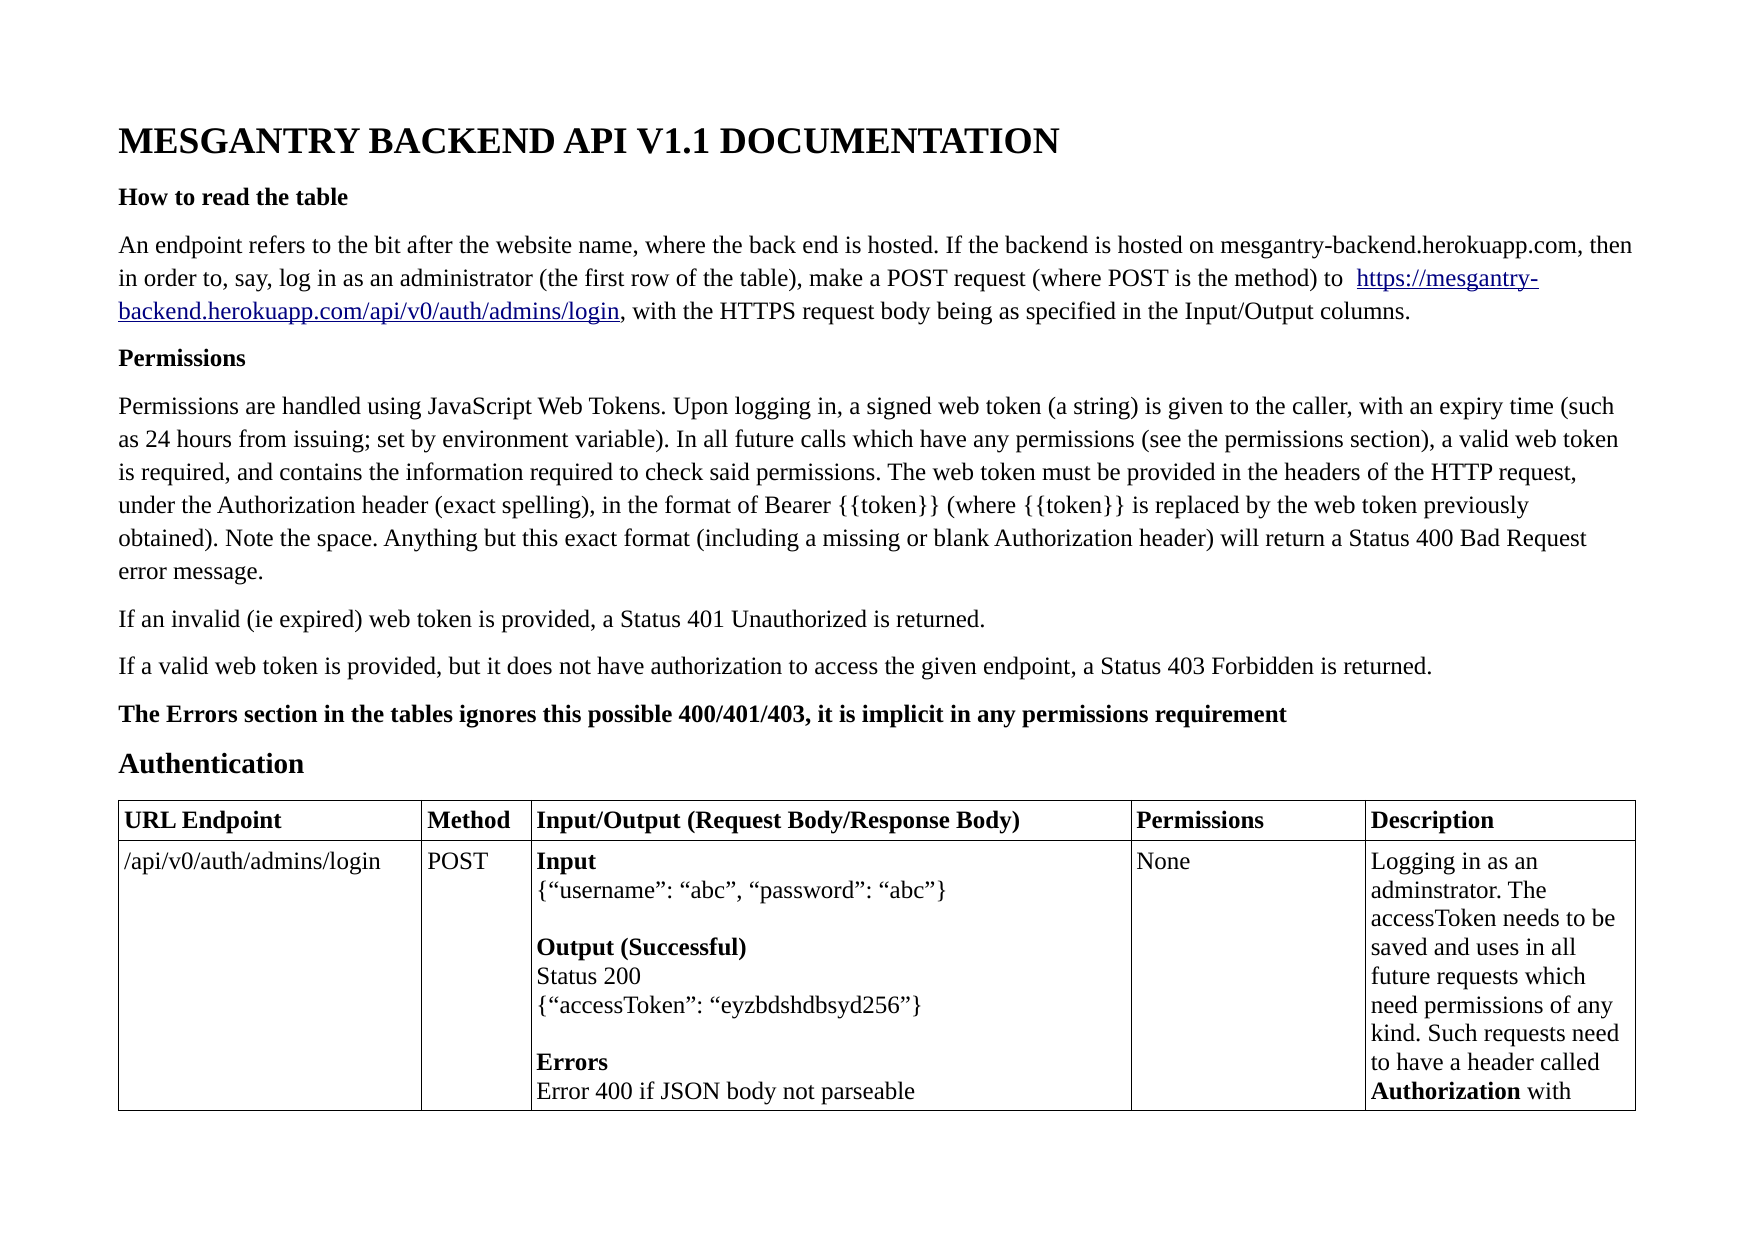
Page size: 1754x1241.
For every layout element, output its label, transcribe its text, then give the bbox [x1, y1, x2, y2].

table_cell Logging in as an adminstrator. The accessToken needs to be saved and uses in all future requests which need permissions of any kind. Such requests need to have a header called Authorization with [1366, 841, 1635, 1110]
table_header URL Endpoint [119, 801, 421, 840]
text The Errors section in the tables ignores this possible 400/401/403, it is implicit in any permissions requirement [118, 699, 1635, 728]
text How to read the table [118, 182, 1635, 211]
table_cell None [1132, 841, 1365, 1110]
text MESGANTRY BACKEND API V1.1 DOCUMENTATION [118, 118, 1635, 161]
table_cell Input {“username”: “abc”, “password”: “abc”} Output (Successful) Status 200 {“accessToken”: “eyzbdshdbsyd256”} Errors Error 400 if JSON body not parseable [532, 841, 1131, 1110]
table_cell /api/v0/auth/admins/login [119, 841, 421, 1110]
text Authentication [118, 747, 1635, 780]
table_header Permissions [1132, 801, 1365, 840]
text Permissions are handled using JavaScript Web Tokens. Upon logging in, a signed web token (a string) is given to the caller, with an expiry time (such as 24 hours from issuing; set by environment variable). In all future calls which have any permissions (see the permissions section), a valid web token is required, and contains the information required to check said permissions. The web token must be provided in the headers of the HTTP request, under the Authorization header (exact spelling), in the format of Bearer {{token}} (where {{token}} is replaced by the web token previously obtained). Note the space. Anything but this exact format (including a missing or blank Authorization header) will return a Status 400 Bad Request error message. [118, 391, 1635, 585]
table_cell POST [422, 841, 531, 1110]
table_header Description [1366, 801, 1635, 840]
table_header Method [422, 801, 531, 840]
text Permissions [118, 343, 1635, 372]
text If an invalid (ie expired) web token is provided, a Status 401 Unauthorized is returned. [118, 604, 1635, 633]
table_header Input/Output (Request Body/Response Body) [532, 801, 1131, 840]
text If a valid web token is provided, but it does not have authorization to access the given endpoint, a Status 403 Forbidden is returned. [118, 651, 1635, 680]
text An endpoint refers to the bit after the website name, where the back end is hosted. If the backend is hosted on mesgantry-backend.herokuapp.com, then in order to, say, log in as an administrator (the first row of the table), make a POST request (where POST is the method) to https://mesgantry-backend.herokuapp.com/api/v0/auth/admins/login, with the HTTPS request body being as specified in the Input/Output columns. [118, 230, 1635, 325]
